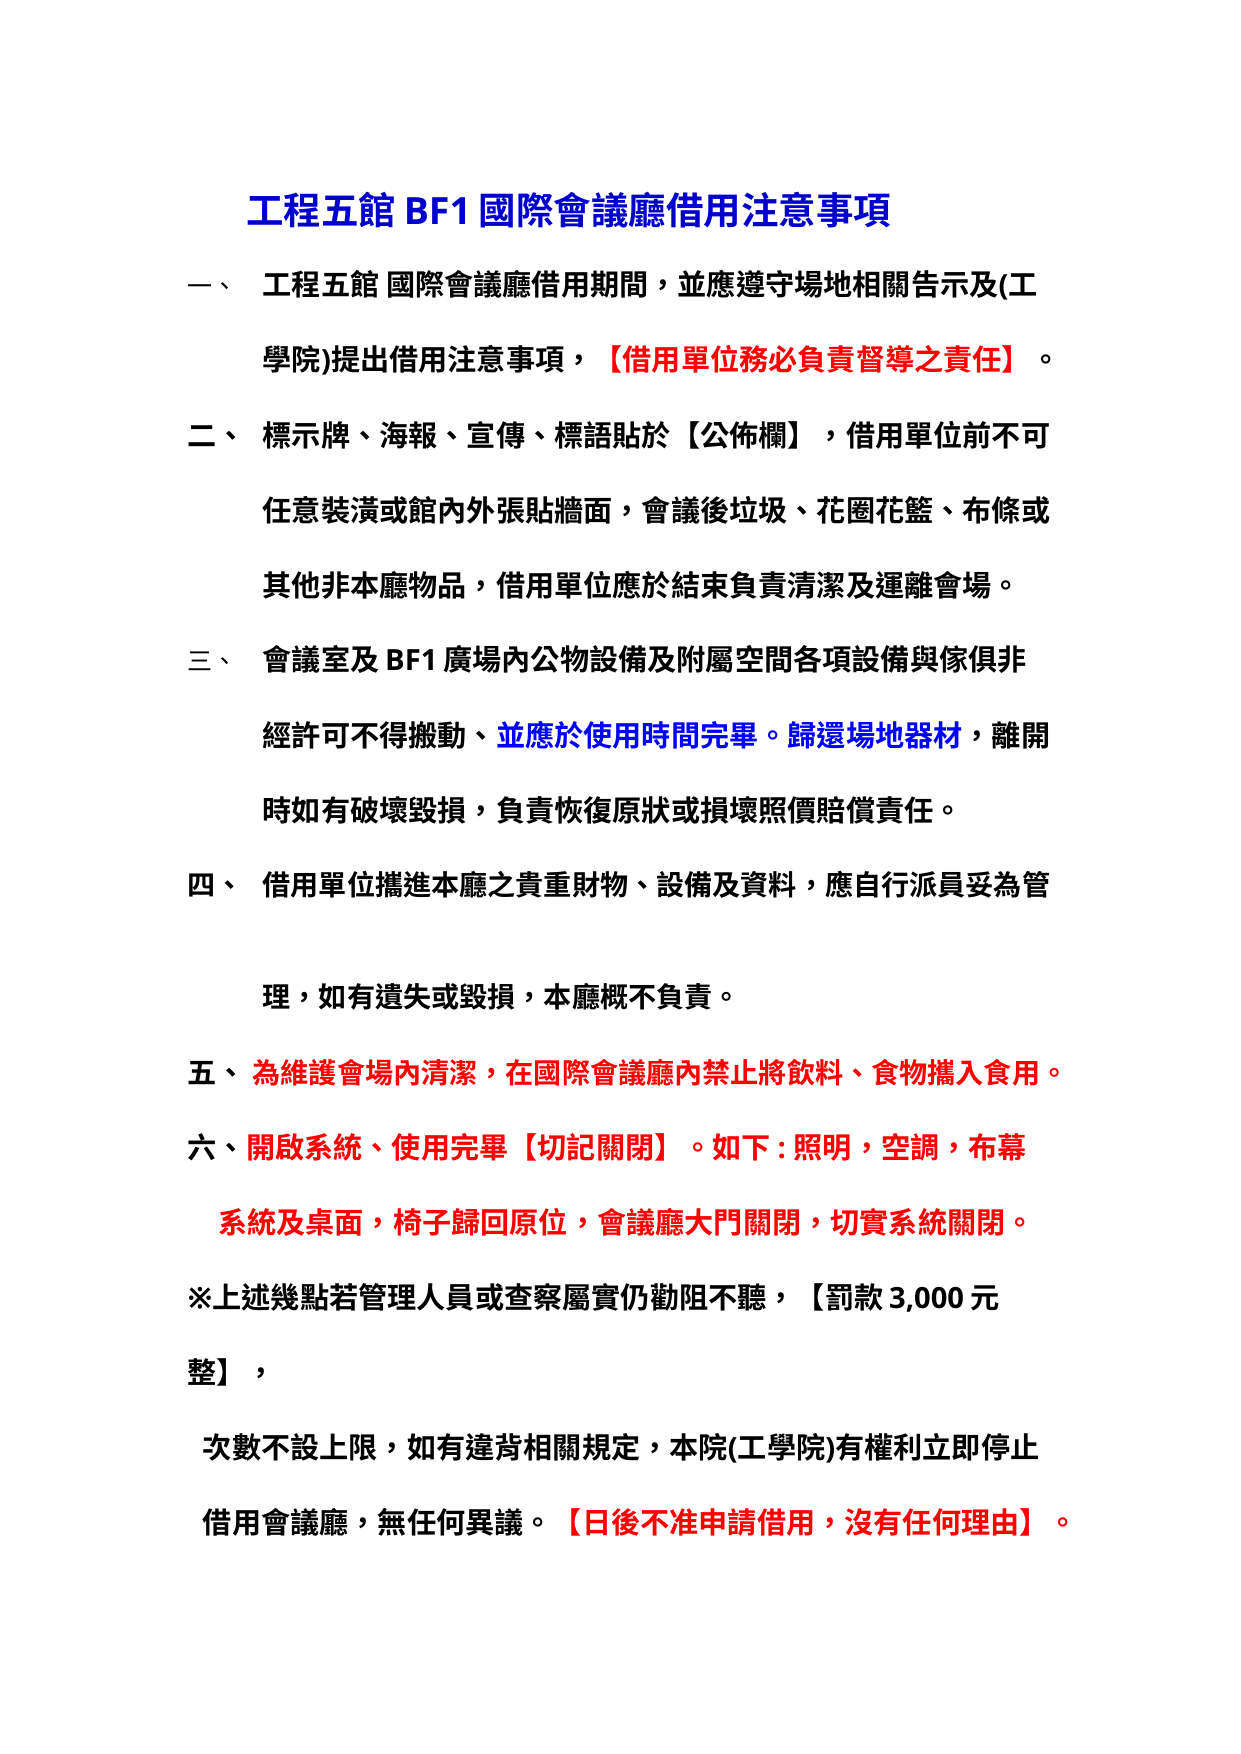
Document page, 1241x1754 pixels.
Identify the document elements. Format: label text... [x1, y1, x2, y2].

text 次數不設上限，如有違背相關規定，本院(工學院)有權利立即停止 [187, 1402, 1053, 1477]
text 六、開啟系統、使用完畢【切記關閉】。如下 : 照明，空調，布幕 [187, 1102, 1053, 1177]
list 工程五館 國際會議廳借用期間，並應遵守場地相關告示及(工學院)提出借用注意事項，【借用單位務必負責督導之責任】。 [187, 239, 1053, 389]
list 會議室及BF1廣場內公物設備及附屬空間各項設備與傢俱非經許可不得搬動、並應於使用時間完畢。歸還場地器材，離開時如有破壞毀損，負責恢復原狀或損壞照價賠償責任。 [187, 614, 1053, 839]
text 工程五館BF1國際會議廳借用注意事項 [187, 164, 1053, 239]
text 借用會議廳，無任何異議。【日後不准申請借用，沒有任何理由】。 [187, 1477, 1053, 1552]
list 借用單位攜進本廳之貴重財物、設備及資料，應自行派員妥為管 [187, 839, 1053, 914]
text 五、 為維護會場內清潔，在國際會議廳內禁止將飲料、食物攜入食用。 [187, 1027, 1053, 1102]
text 系統及桌面，椅子歸回原位，會議廳大門關閉，切實系統關閉。 [187, 1177, 1053, 1252]
list 標示牌、海報、宣傳、標語貼於【公佈欄】，借用單位前不可任意裝潢或館內外張貼牆面，會議後垃圾、花圈花籃、布條或其他非本廳物品，借用單位應於結束負責清潔及運離會場。 [187, 389, 1053, 614]
list 理，如有遺失或毀損，本廳概不負責。 [262, 952, 1053, 1027]
text ※上述幾點若管理人員或查察屬實仍勸阻不聽，【罰款3,000元整】， [187, 1252, 1053, 1402]
